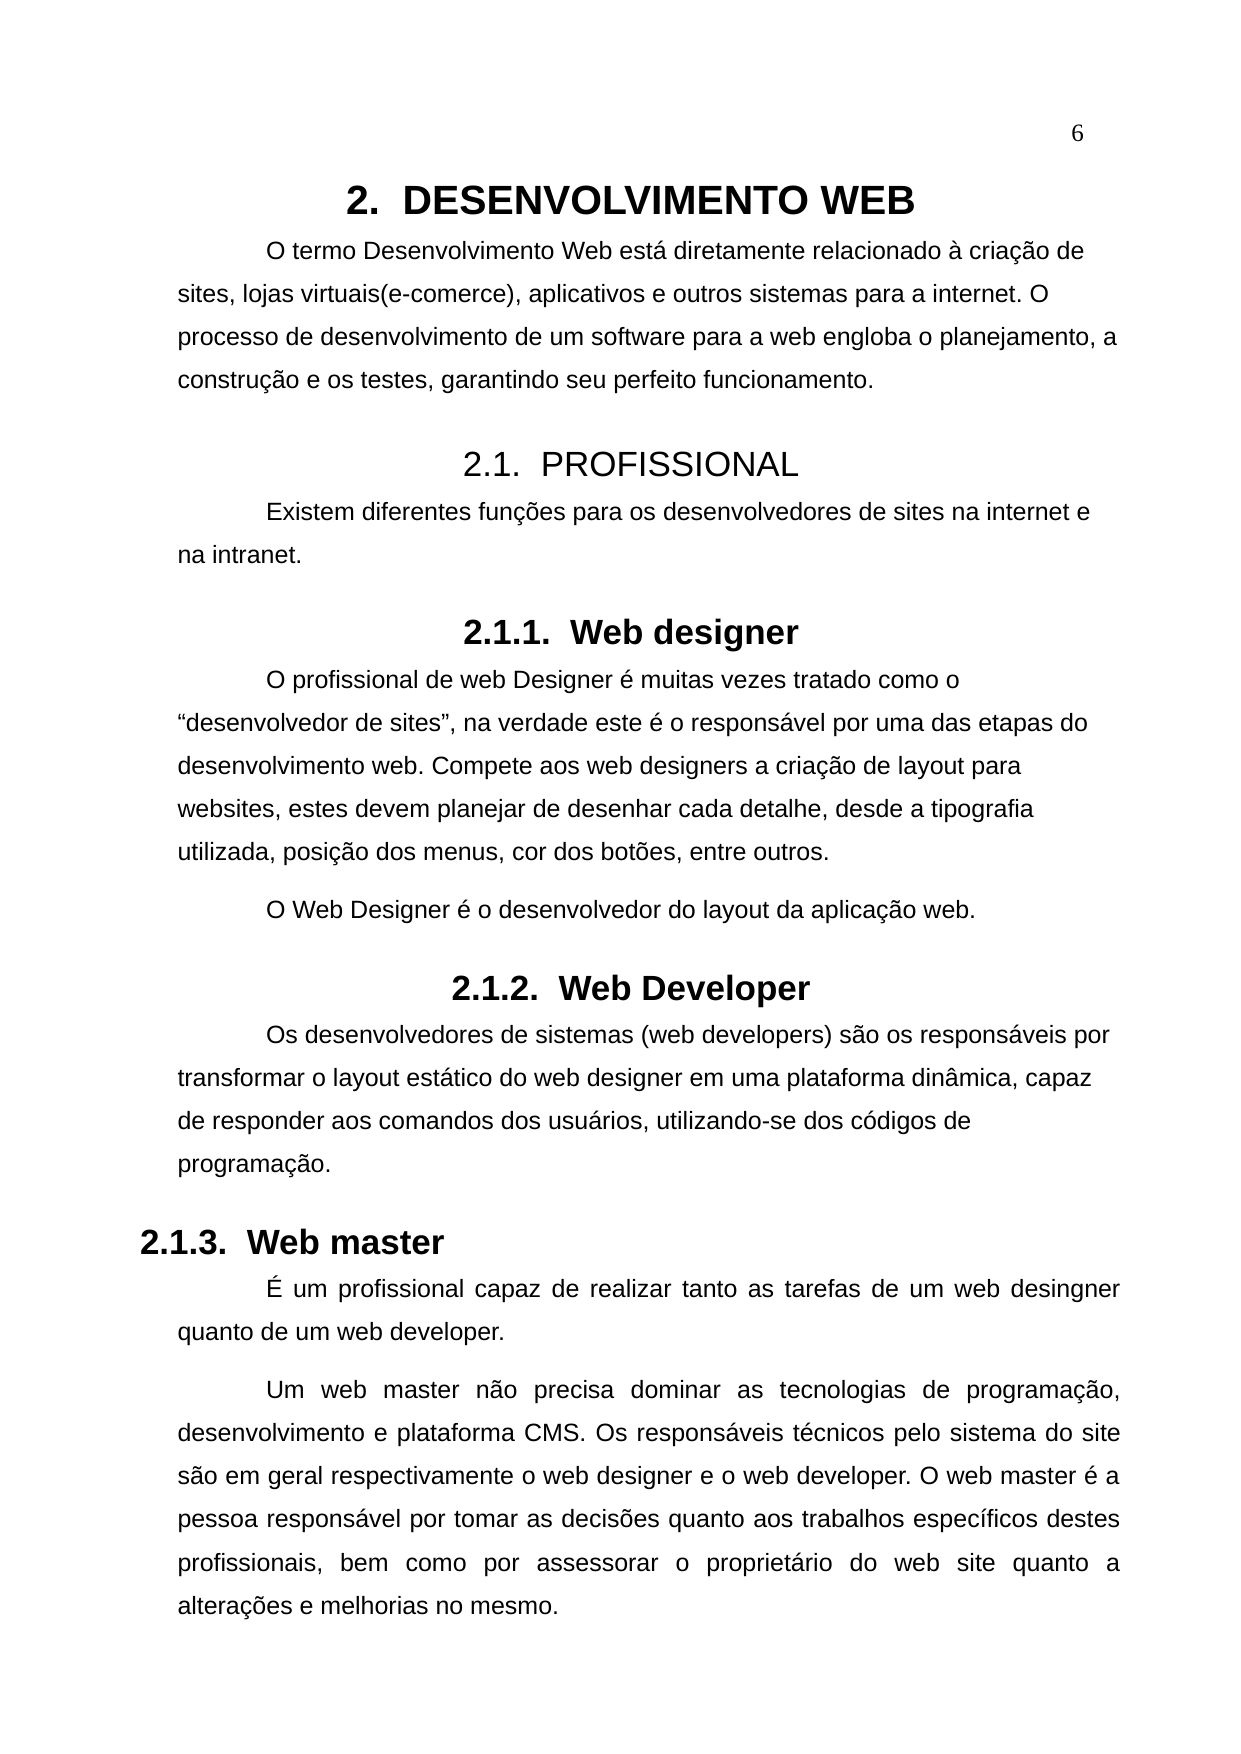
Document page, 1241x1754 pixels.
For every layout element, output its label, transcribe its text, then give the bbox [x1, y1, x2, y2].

text Existem diferentes funções para os desenvolvedores de sites na internet e na intranet. [177, 496, 1122, 568]
text É um profissional capaz de realizar tanto as tarefas de um web desingner quanto de um web developer. [177, 1274, 1122, 1346]
text Um web master não precisa dominar as tecnologias de programação, desenvolvimento e plataforma CMS. Os responsáveis técnicos pelo sistema do site são em geral respectivamente o web designer e o web developer. O web master é a pessoa responsável por tomar as decisões quanto aos trabalhos específicos destes profissionais, bem como por assessorar o proprietário do web site quanto a alterações e melhorias no mesmo. [177, 1375, 1122, 1619]
subtitle Web designer [140, 612, 1122, 652]
subtitle Profissional [140, 444, 1122, 484]
subtitle Web master [140, 1221, 1122, 1262]
text Os desenvolvedores de sistemas (web developers) são os responsáveis por transformar o layout estático do web designer em uma plataforma dinâmica, capaz de responder aos comandos dos usuários, utilizando-se dos códigos de programação. [177, 1020, 1122, 1178]
text O termo Desenvolvimento Web está diretamente relacionado à criação de sites, lojas virtuais(e-comerce), aplicativos e outros sistemas para a internet. O processo de desenvolvimento de um software para a web engloba o planejamento, a construção e os testes, garantindo seu perfeito funcionamento. [177, 236, 1122, 394]
text O Web Designer é o desenvolvedor do layout da aplicação web. [177, 895, 1122, 923]
text O profissional de web Designer é muitas vezes tratado como o “desenvolvedor de sites”, na verdade este é o responsável por uma das etapas do desenvolvimento web. Compete aos web designers a criação de layout para websites, estes devem planejar de desenhar cada detalhe, desde a tipografia utilizada, posição dos menus, cor dos botões, entre outros. [177, 664, 1122, 866]
subtitle Desenvolvimento web [140, 176, 1122, 223]
subtitle Web Developer [140, 967, 1122, 1007]
